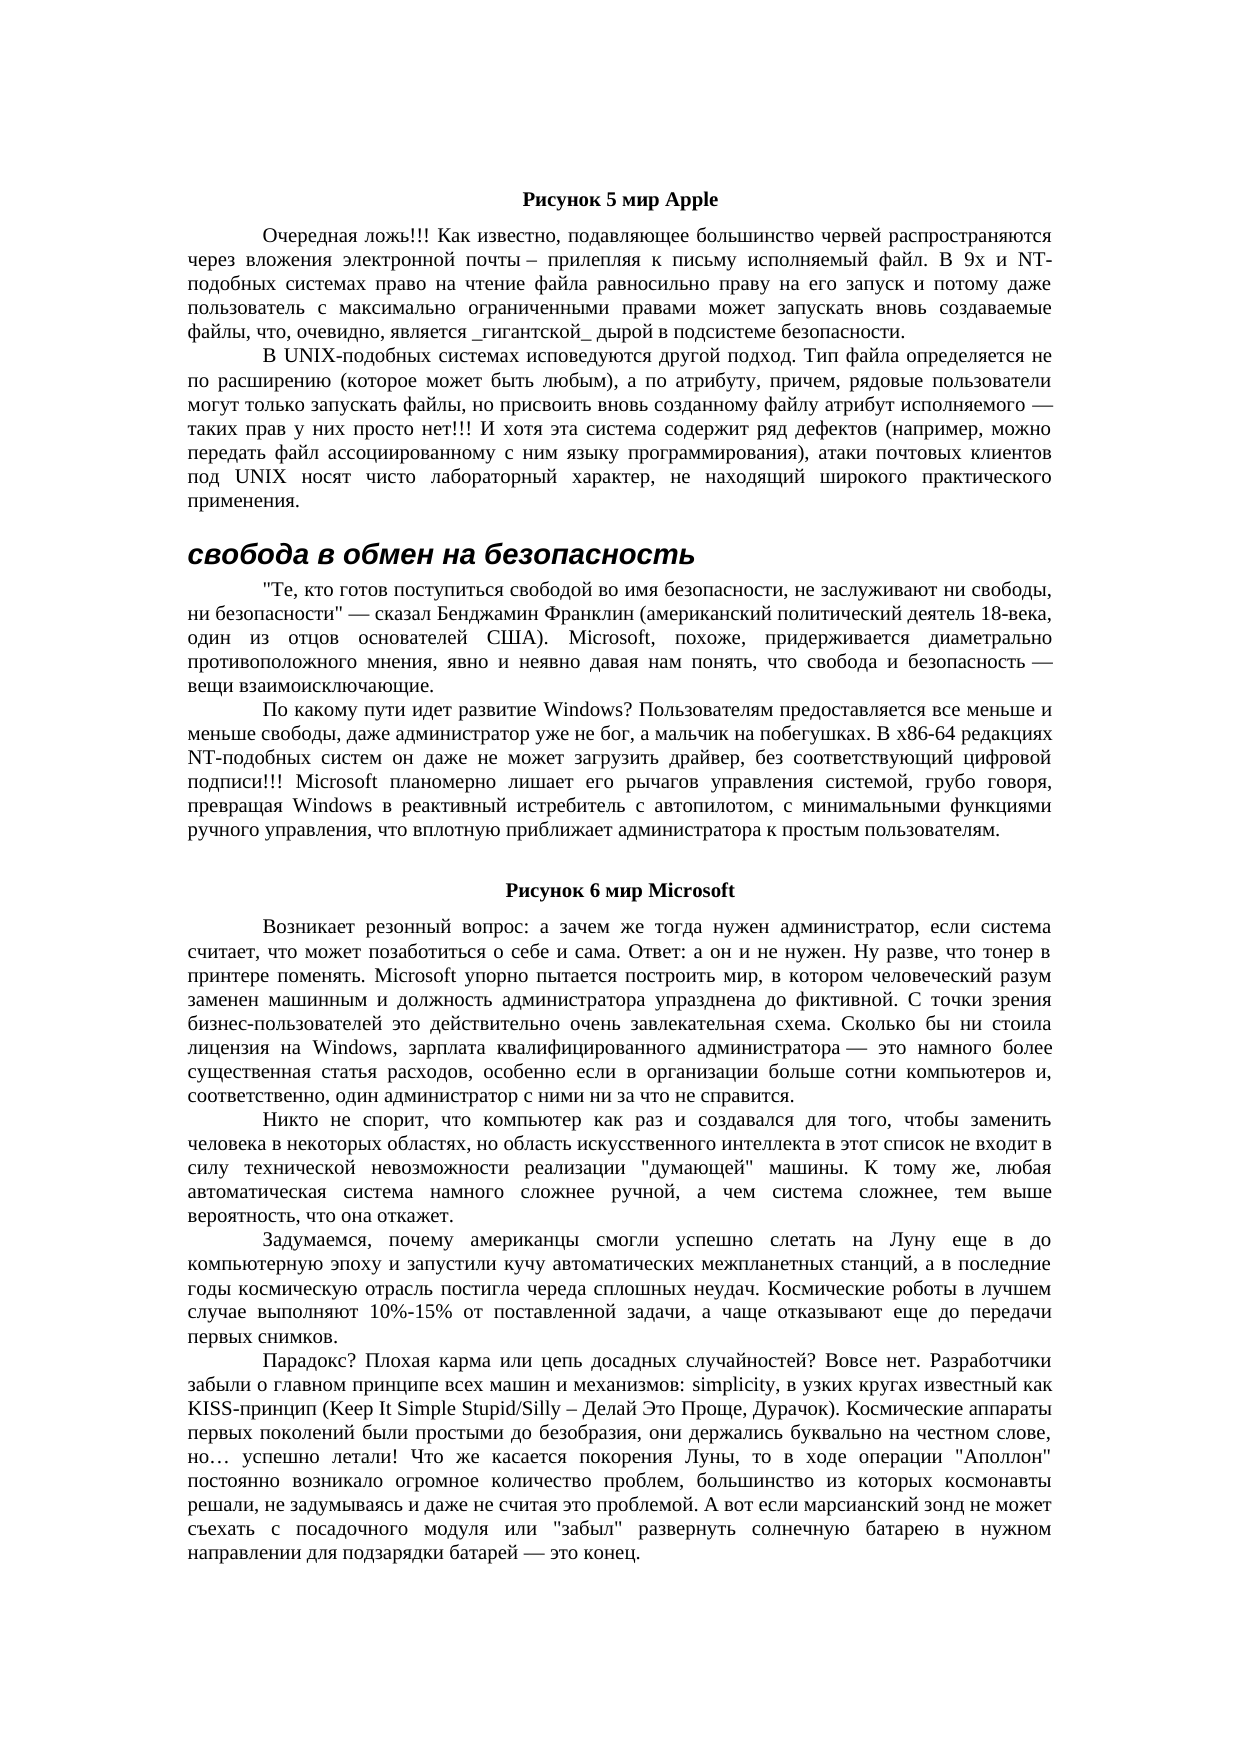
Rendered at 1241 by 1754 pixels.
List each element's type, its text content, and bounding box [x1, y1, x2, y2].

text В UNIX-подобных системах исповедуются другой подход. Тип файла определяется не по расширению (которое может быть любым), а по атрибуту, причем, рядовые пользователи могут только запускать файлы, но присвоить вновь созданному файлу атрибут исполняемого — таких прав у них просто нет!!! И хотя эта система содержит ряд дефектов (например, можно передать файл ассоциированному с ним языку программирования), атаки почтовых клиентов под UNIX носят чисто лабораторный характер, не находящий широкого практического применения. [187, 343, 1053, 512]
text "Те, кто готов поступиться свободой во имя безопасности, не заслуживают ни свободы, ни безопасности" — сказал Бенджамин Франклин (американский политический деятель 18-века, один из отцов основателей США). Microsoft, похоже, придерживается диаметрально противоположного мнения, явно и неявно давая нам понять, что свобода и безопасность — вещи взаимоисключающие. [187, 577, 1053, 697]
subtitle свобода в обмен на безопасность [187, 537, 1053, 570]
text Задумаемся, почему американцы смогли успешно слетать на Луну еще в до компьютерную эпоху и запустили кучу автоматических межпланетных станций, а в последние годы космическую отрасль постигла череда сплошных неудач. Космические роботы в лучшем случае выполняют 10%-15% от поставленной задачи, а чаще отказывают еще до передачи первых снимков. [187, 1227, 1053, 1348]
text Никто не спорит, что компьютер как раз и создавался для того, чтобы заменить человека в некоторых областях, но область искусственного интеллекта в этот список не входит в силу технической невозможности реализации "думающей" машины. К тому же, любая автоматическая система намного сложнее ручной, а чем система сложнее, тем выше вероятность, что она откажет. [187, 1107, 1053, 1227]
text Парадокс? Плохая карма или цепь досадных случайностей? Вовсе нет. Разработчики забыли о главном принципе всех машин и механизмов: simplicity, в узких кругах известный как KISS-принцип (Keep It Simple Stupid/Silly – Делай Это Проще, Дурачок). Космические аппараты первых поколений были простыми до безобразия, они держались буквально на честном слове, но… успешно летали! Что же касается покорения Луны, то в ходе операции "Аполлон" постоянно возникало огромное количество проблем, большинство из которых космонавты решали, не задумываясь и даже не считая это проблемой. А вот если марсианский зонд не может съехать с посадочного модуля или "забыл" развернуть солнечную батарею в нужном направлении для подзарядки батарей — это конец. [187, 1348, 1053, 1564]
text Рисунок 6 мир Microsoft [187, 878, 1053, 902]
text По какому пути идет развитие Windows? Пользователям предоставляется все меньше и меньше свободы, даже администратор уже не бог, а мальчик на побегушках. В x86-64 редакциях NT-подобных систем он даже не может загрузить драйвер, без соответствующий цифровой подписи!!! Microsoft планомерно лишает его рычагов управления системой, грубо говоря, превращая Windows в реактивный истребитель с автопилотом, с минимальными функциями ручного управления, что вплотную приближает администратора к простым пользователям. [187, 697, 1053, 841]
text Рисунок 5 мир Apple [187, 187, 1053, 211]
text Возникает резонный вопрос: а зачем же тогда нужен администратор, если система считает, что может позаботиться о себе и сама. Ответ: а он и не нужен. Ну разве, что тонер в принтере поменять. Microsoft упорно пытается построить мир, в котором человеческий разум заменен машинным и должность администратора упразднена до фиктивной. С точки зрения бизнес-пользователей это действительно очень завлекательная схема. Сколько бы ни стоила лицензия на Windows, зарплата квалифицированного администратора — это намного более существенная статья расходов, особенно если в организации больше сотни компьютеров и, соответственно, один администратор с ними ни за что не справится. [187, 914, 1053, 1107]
text Очередная ложь!!! Как известно, подавляющее большинство червей распространяются через вложения электронной почты – прилепляя к письму исполняемый файл. В 9x и NT-подобных системах право на чтение файла равносильно праву на его запуск и потому даже пользователь с максимально ограниченными правами может запускать вновь создаваемые файлы, что, очевидно, является _гигантской_ дырой в подсистеме безопасности. [187, 223, 1053, 343]
